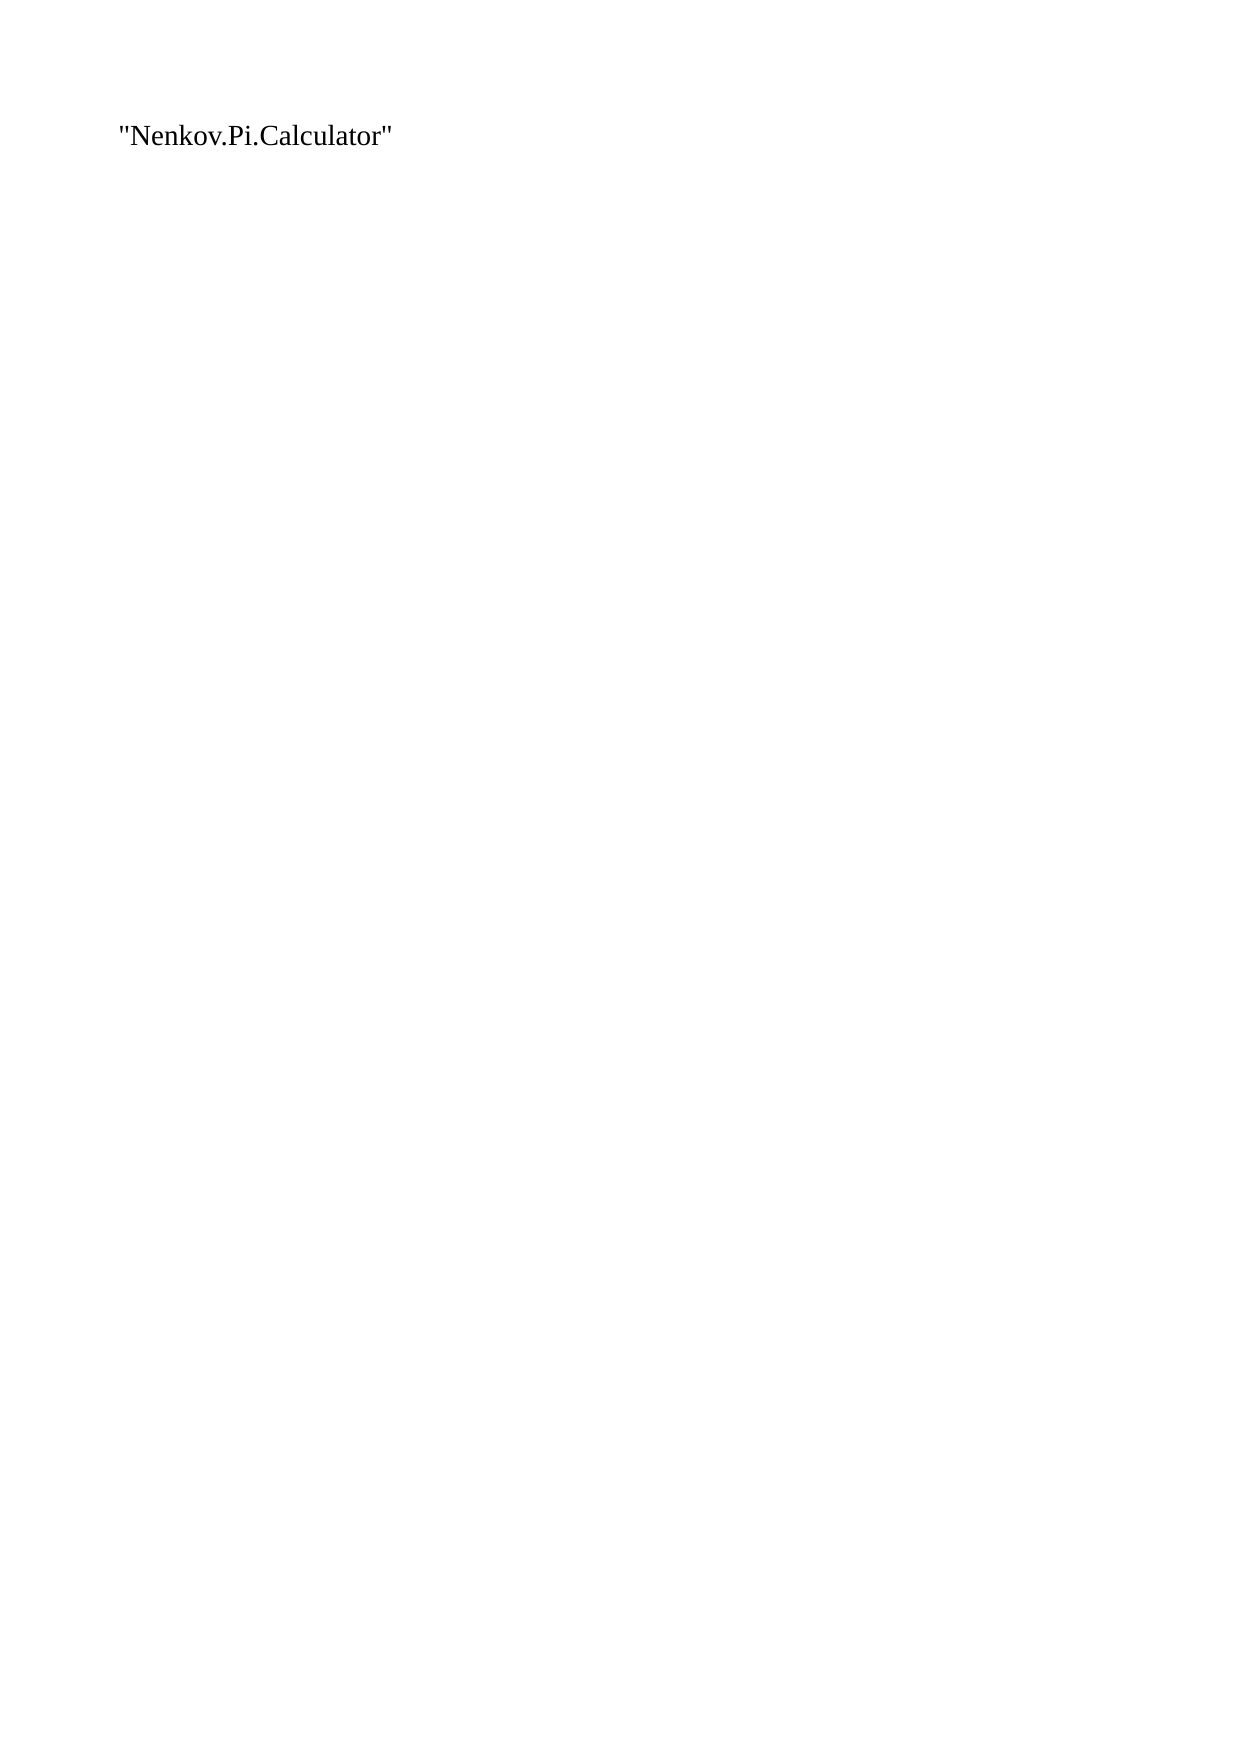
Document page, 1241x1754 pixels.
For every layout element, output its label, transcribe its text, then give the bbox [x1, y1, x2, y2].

text "Nenkov.Pi.Calculator" [118, 118, 1122, 152]
